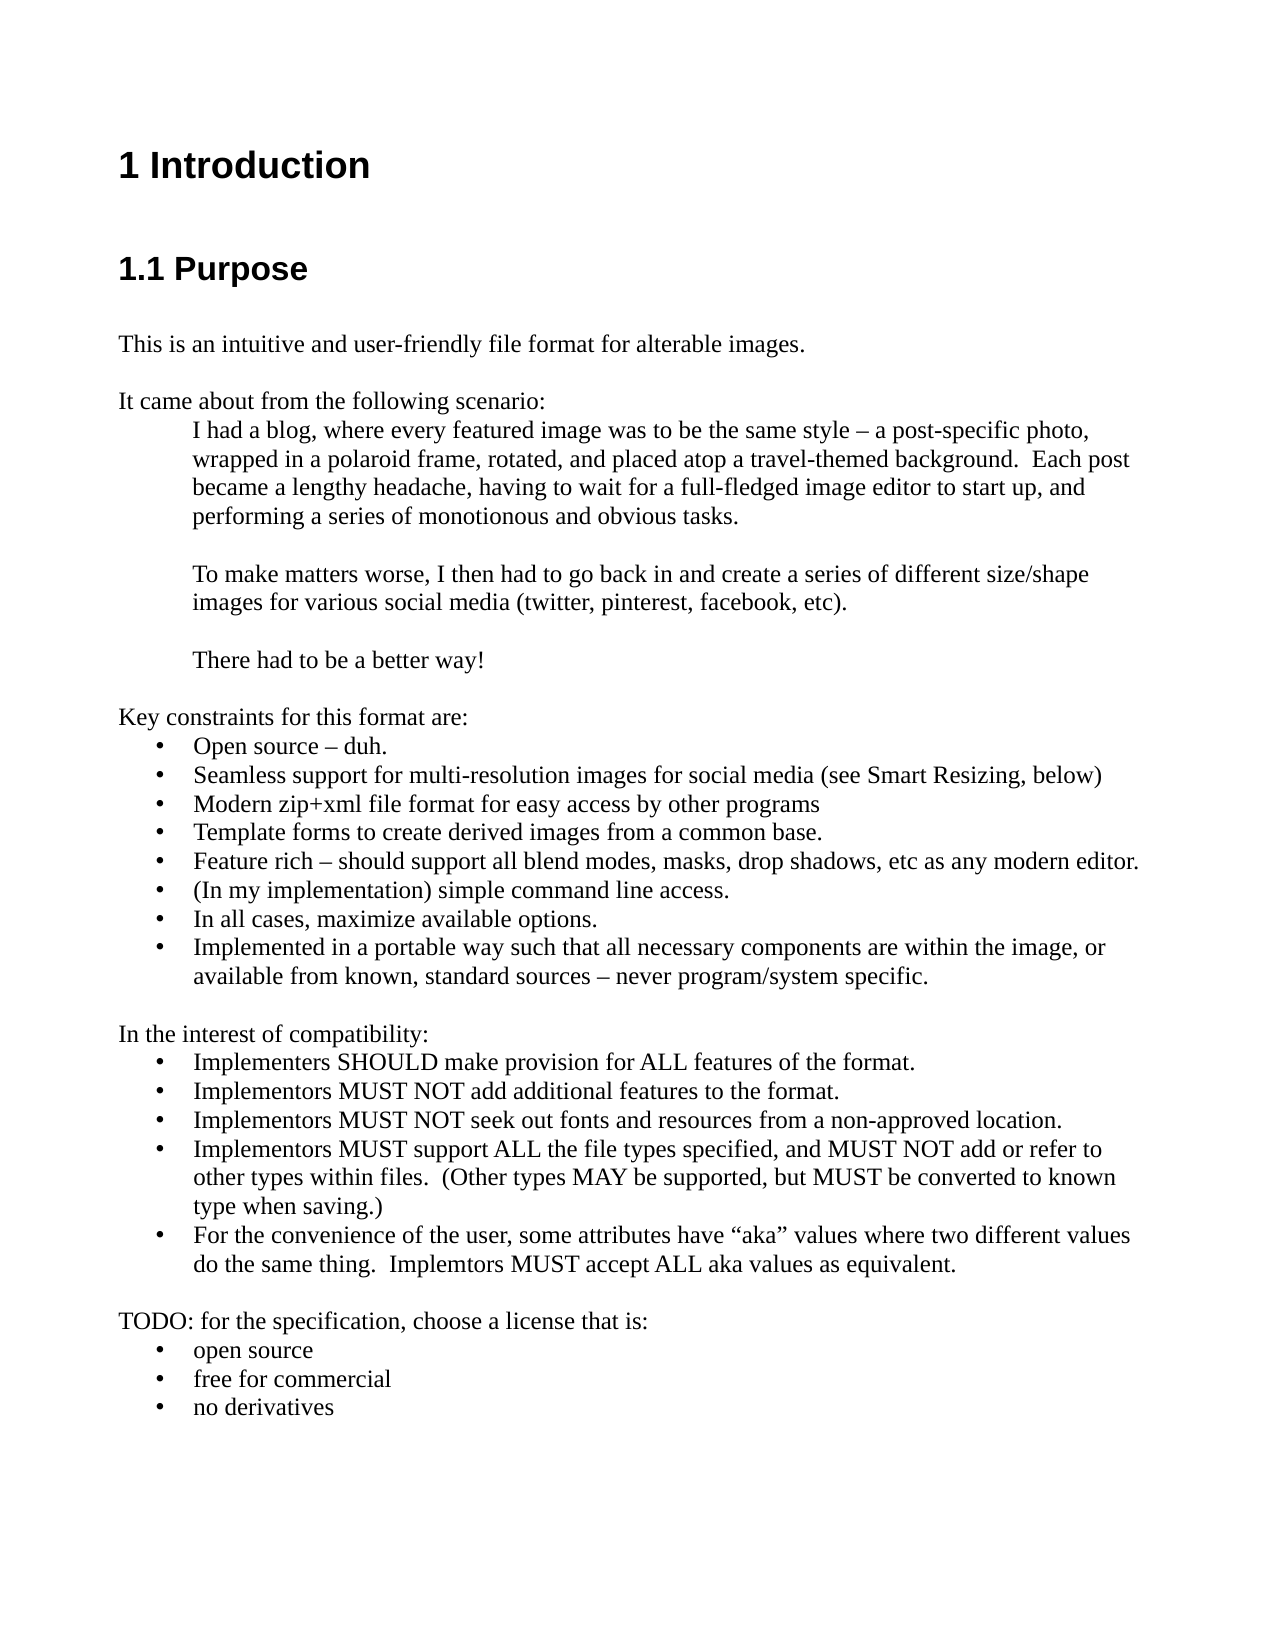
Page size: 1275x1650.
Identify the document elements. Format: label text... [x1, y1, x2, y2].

text Key constraints for this format are: [118, 702, 1157, 731]
list no derivatives [156, 1392, 1157, 1421]
list free for commercial [156, 1364, 1157, 1392]
list Modern zip+xml file format for easy access by other programs [156, 789, 1157, 817]
list In all cases, maximize available options. [156, 904, 1157, 932]
list (In my implementation) simple command line access. [156, 875, 1157, 904]
subtitle 1.1 Purpose [118, 249, 1157, 287]
text In the interest of compatibility: [118, 1019, 1157, 1047]
list Open source – duh. [156, 731, 1157, 760]
list open source [156, 1335, 1157, 1364]
text This is an intuitive and user-friendly file format for alterable images. [118, 329, 1157, 357]
list Feature rich – should support all blend modes, masks, drop shadows, etc as any modern editor. [156, 846, 1157, 875]
text TODO: for the specification, choose a license that is: [118, 1306, 1157, 1335]
list Implementors MUST support ALL the file types specified, and MUST NOT add or refer to other types within files. (Other types MAY be supported, but MUST be converted to known type when saving.) [156, 1134, 1157, 1220]
list Implemented in a portable way such that all necessary components are within the image, or available from known, standard sources – never program/system specific. [156, 932, 1157, 990]
list Implementers SHOULD make provision for ALL features of the format. [156, 1047, 1157, 1076]
list Implementors MUST NOT seek out fonts and resources from a non-approved location. [156, 1105, 1157, 1134]
text It came about from the following scenario: [118, 386, 1157, 415]
subtitle 1 Introduction [118, 143, 1157, 187]
list Template forms to create derived images from a common base. [156, 817, 1157, 846]
list Seamless support for multi-resolution images for social media (see Smart Resizing, below) [156, 760, 1157, 789]
list Implementors MUST NOT add additional features to the format. [156, 1076, 1157, 1105]
text I had a blog, where every featured image was to be the same style – a post-specific photo, wrapped in a polaroid frame, rotated, and placed atop a travel-themed background. Each post became a lengthy headache, having to wait for a full-fledged image editor to start up, and performing a series of monotionous and obvious tasks. To make matters worse, I then had to go back in and create a series of different size/shape images for various social media (twitter, pinterest, facebook, etc). There had to be a better way! [192, 415, 1157, 674]
list For the convenience of the user, some attributes have “aka” values where two different values do the same thing. Implemtors MUST accept ALL aka values as equivalent. [156, 1220, 1157, 1277]
